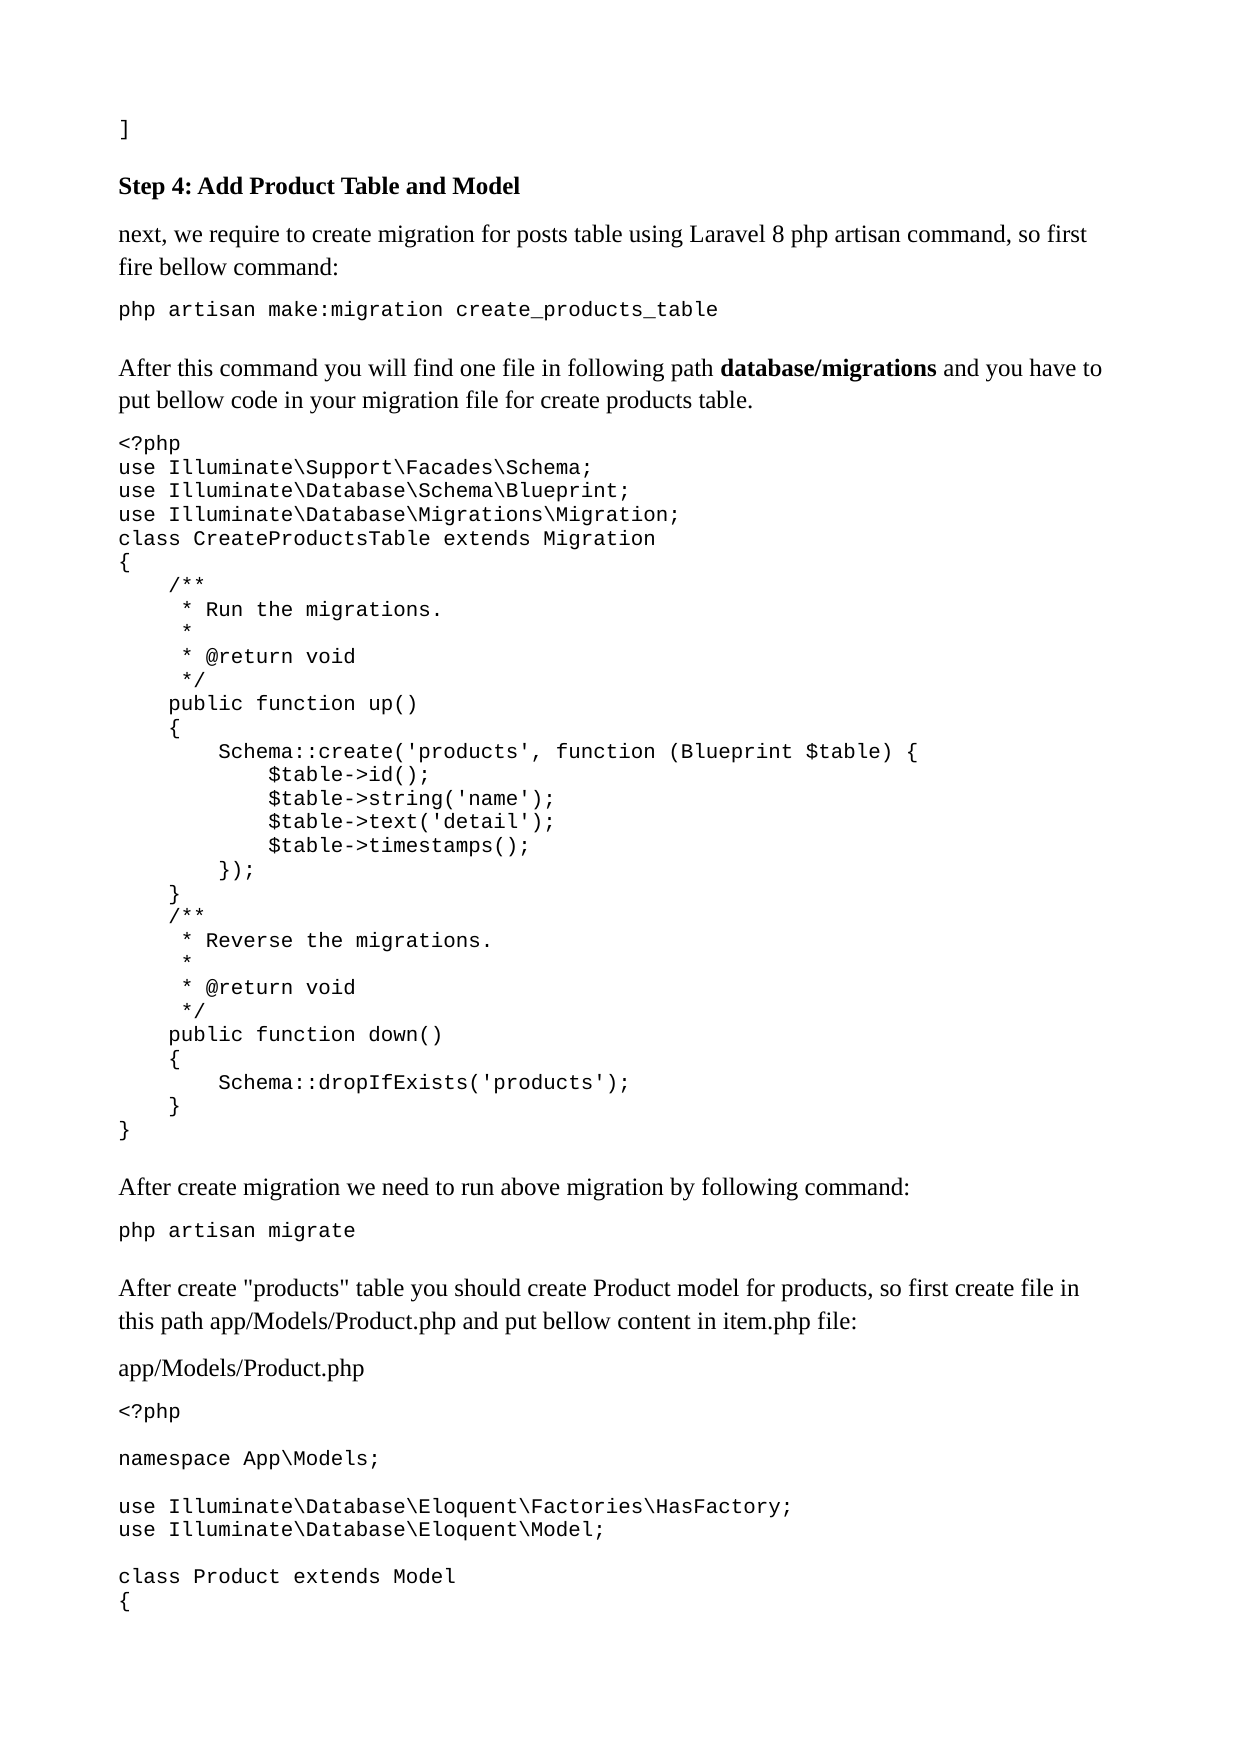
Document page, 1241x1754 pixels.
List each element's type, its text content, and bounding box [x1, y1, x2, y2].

text * Reverse the migrations. [118, 930, 1122, 953]
text { [118, 551, 1122, 575]
text use Illuminate\Support\Facades\Schema; [118, 457, 1122, 481]
text use Illuminate\Database\Eloquent\Model; [118, 1519, 1122, 1543]
text * [118, 953, 1122, 977]
text $table->id(); [118, 764, 1122, 788]
text } [118, 1095, 1122, 1119]
text Step 4: Add Product Table and Model [118, 171, 1122, 200]
text php artisan migrate [118, 1220, 1122, 1243]
text $table->timestamps(); [118, 835, 1122, 859]
text Schema::dropIfExists('products'); [118, 1072, 1122, 1095]
text class CreateProductsTable extends Migration [118, 528, 1122, 551]
text class Product extends Model [118, 1567, 1122, 1590]
text use Illuminate\Database\Eloquent\Factories\HasFactory; [118, 1496, 1122, 1519]
text /** [118, 575, 1122, 599]
text { [118, 1048, 1122, 1072]
text */ [118, 1001, 1122, 1024]
text public function up() [118, 693, 1122, 717]
text } [118, 882, 1122, 906]
text * Run the migrations. [118, 599, 1122, 622]
text next, we require to create migration for posts table using Laravel 8 php artisan command, so first fire bellow command: [118, 219, 1122, 281]
text use Illuminate\Database\Schema\Blueprint; [118, 481, 1122, 504]
text /** [118, 906, 1122, 930]
text <?php [118, 433, 1122, 457]
text Schema::create('products', function (Blueprint $table) { [118, 741, 1122, 764]
text { [118, 1590, 1122, 1614]
text After this command you will find one file in following path database/migrations and you have to put bellow code in your migration file for create products table. [118, 353, 1122, 414]
text ] [118, 118, 1122, 142]
text * [118, 622, 1122, 646]
text * @return void [118, 646, 1122, 670]
text } [118, 1119, 1122, 1143]
text $table->string('name'); [118, 788, 1122, 812]
text * @return void [118, 977, 1122, 1001]
text */ [118, 670, 1122, 693]
text After create migration we need to run above migration by following command: [118, 1172, 1122, 1201]
text $table->text('detail'); [118, 812, 1122, 835]
text { [118, 717, 1122, 741]
text php artisan make:migration create_products_table [118, 299, 1122, 323]
text After create "products" table you should create Product model for products, so first create file in this path app/Models/Product.php and put bellow content in item.php file: [118, 1273, 1122, 1334]
text }); [118, 859, 1122, 882]
text namespace App\Models; [118, 1448, 1122, 1472]
text public function down() [118, 1024, 1122, 1048]
text <?php [118, 1401, 1122, 1425]
text app/Models/Product.php [118, 1353, 1122, 1382]
text use Illuminate\Database\Migrations\Migration; [118, 504, 1122, 528]
